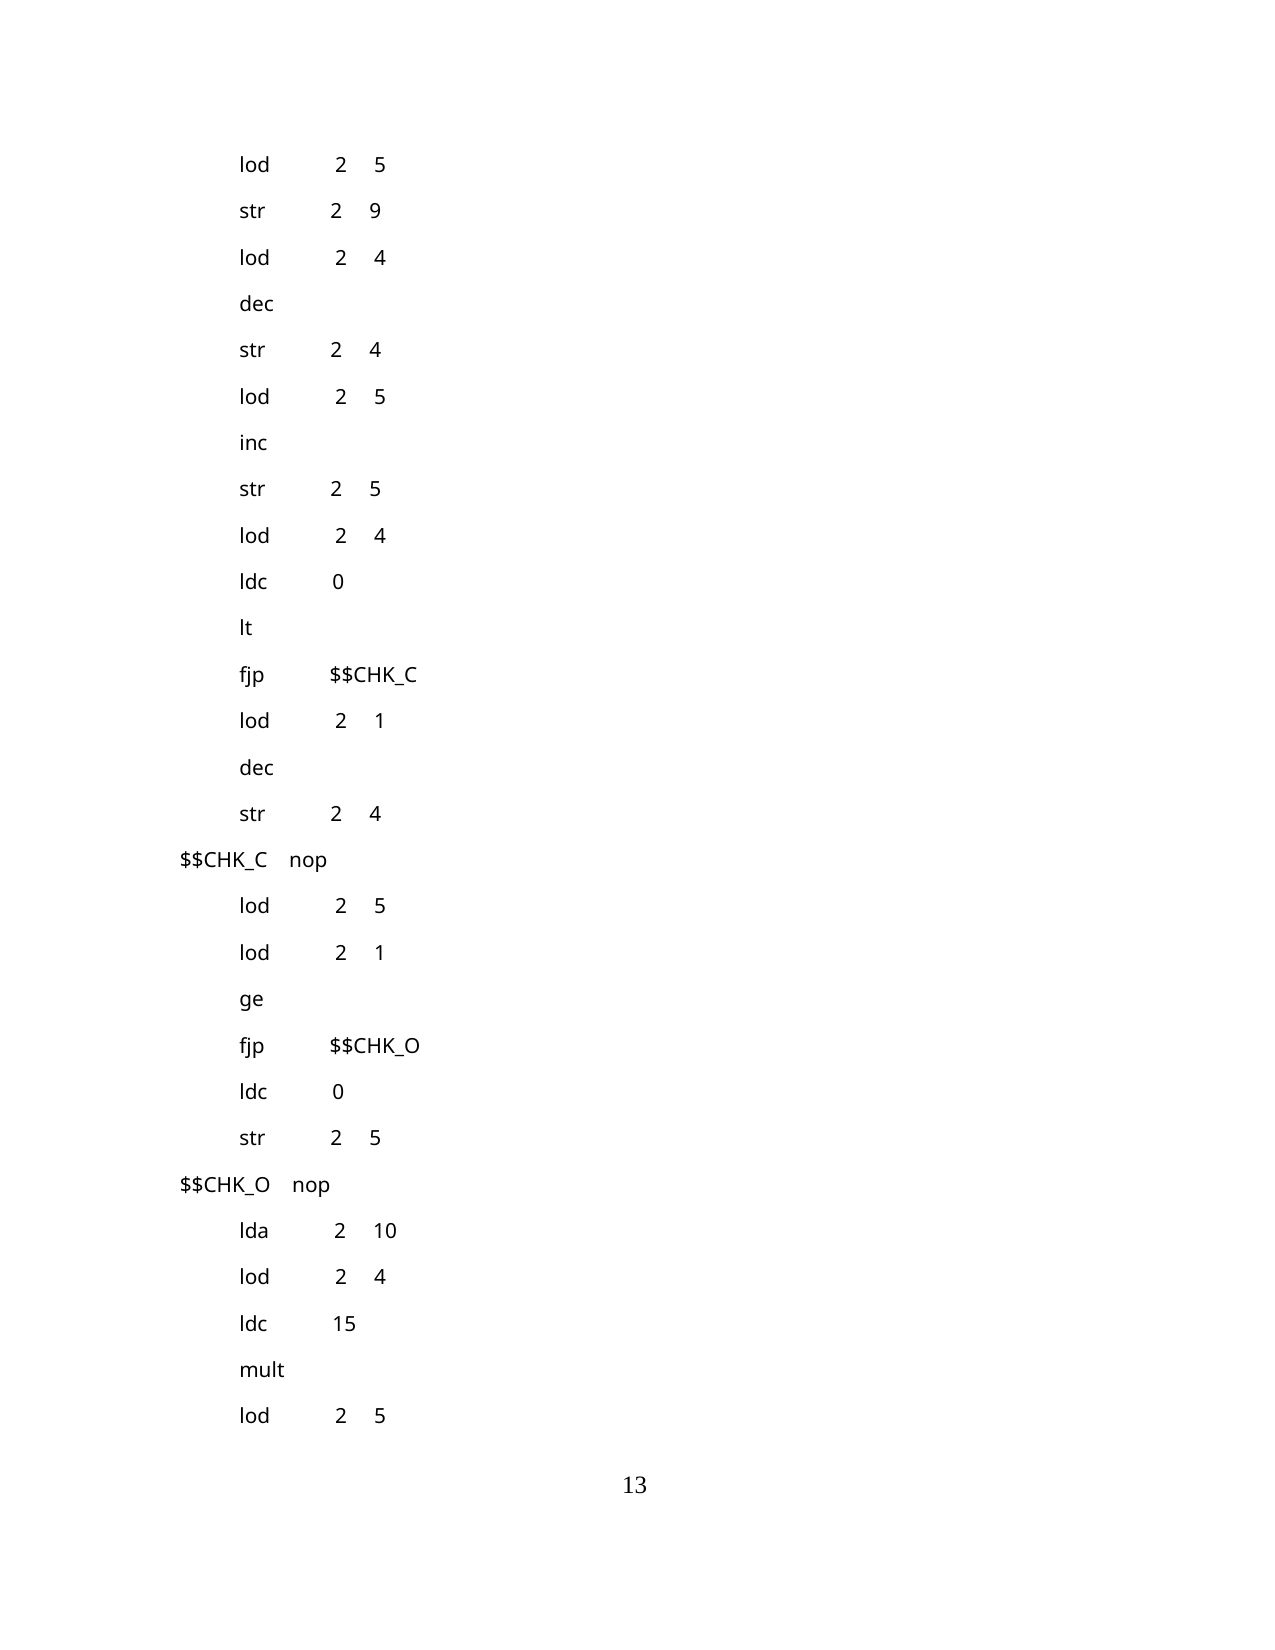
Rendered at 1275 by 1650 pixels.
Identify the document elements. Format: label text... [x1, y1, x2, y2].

text str 2 5 [179, 474, 1125, 503]
text fjp $$CHK_O [179, 1031, 1125, 1059]
text fjp $$CHK_C [179, 660, 1125, 688]
text lod 2 5 [179, 1402, 1125, 1430]
text str 2 4 [179, 335, 1125, 364]
text inc [179, 428, 1125, 457]
text ldc 15 [179, 1309, 1125, 1337]
text lod 2 4 [179, 1262, 1125, 1291]
text lda 2 10 [179, 1216, 1125, 1244]
text ge [179, 984, 1125, 1013]
text ldc 0 [179, 567, 1125, 596]
text str 2 9 [179, 196, 1125, 225]
text lod 2 1 [179, 706, 1125, 735]
text str 2 4 [179, 799, 1125, 827]
text lod 2 5 [179, 892, 1125, 920]
text str 2 5 [179, 1123, 1125, 1152]
text $$CHK_O nop [179, 1170, 1125, 1198]
text lod 2 5 [179, 382, 1125, 410]
text lod 2 1 [179, 938, 1125, 966]
text lod 2 5 [179, 150, 1125, 178]
text dec [179, 289, 1125, 317]
text lod 2 4 [179, 521, 1125, 549]
text dec [179, 753, 1125, 781]
text ldc 0 [179, 1077, 1125, 1106]
text mult [179, 1355, 1125, 1384]
text lod 2 4 [179, 243, 1125, 271]
text lt [179, 613, 1125, 642]
text $$CHK_C nop [179, 845, 1125, 874]
